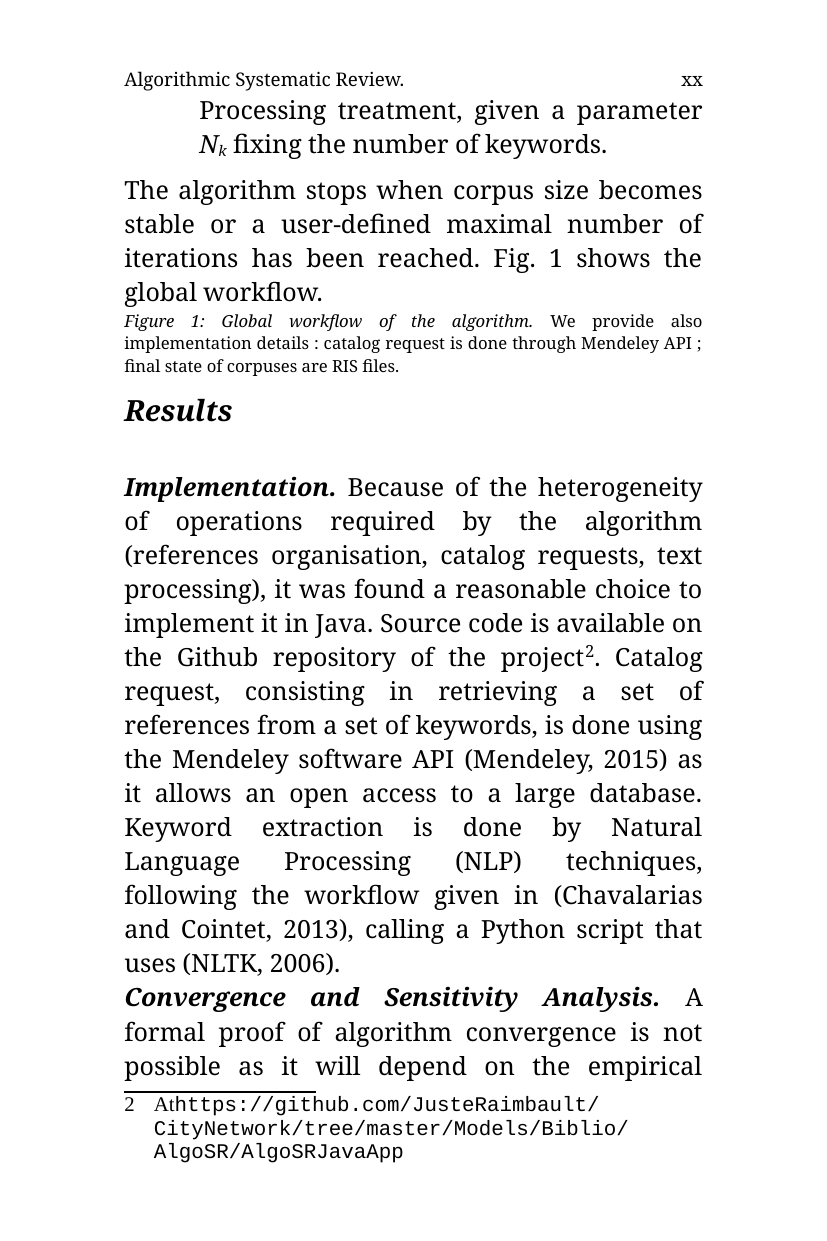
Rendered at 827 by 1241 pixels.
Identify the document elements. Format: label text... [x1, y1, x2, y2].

text Convergence and Sensitivity Analysis. A formal proof of algorithm convergence is not possible as it will depend on the empirical [124, 980, 703, 1082]
text Figure 1: Global workflow of the algorithm. We provide also implementation details : catalog request is done through Mendeley API ; final state of corpuses are RIS files. [124, 309, 703, 377]
text The algorithm stops when corpus size becomes stable or a user-defined maximal number of iterations has been reached. Fig. 1 shows the global workflow. [124, 173, 703, 309]
text Implementation. Because of the heterogeneity of operations required by the algorithm (references organisation, catalog requests, text processing), it was found a reasonable choice to implement it in Java. Source code is available on the Github repository of the project. Catalog request, consisting in retrieving a set of references from a set of keywords, is done using the Mendeley software API (Mendeley, 2015) as it allows an open access to a large database. Keyword extraction is done by Natural Language Processing (NLP) techniques, following the workflow given in (Chavalarias and Cointet, 2013), calling a Python script that uses (NLTK, 2006). [124, 469, 703, 980]
text Results [124, 390, 703, 429]
text Athttps://github.com/JusteRaimbault/CityNetwork/tree/master/Models/Biblio/AlgoSR/AlgoSRJavaApp [124, 1092, 703, 1165]
list Processing treatment, given a parameter Nk fixing the number of keywords. [162, 92, 703, 160]
